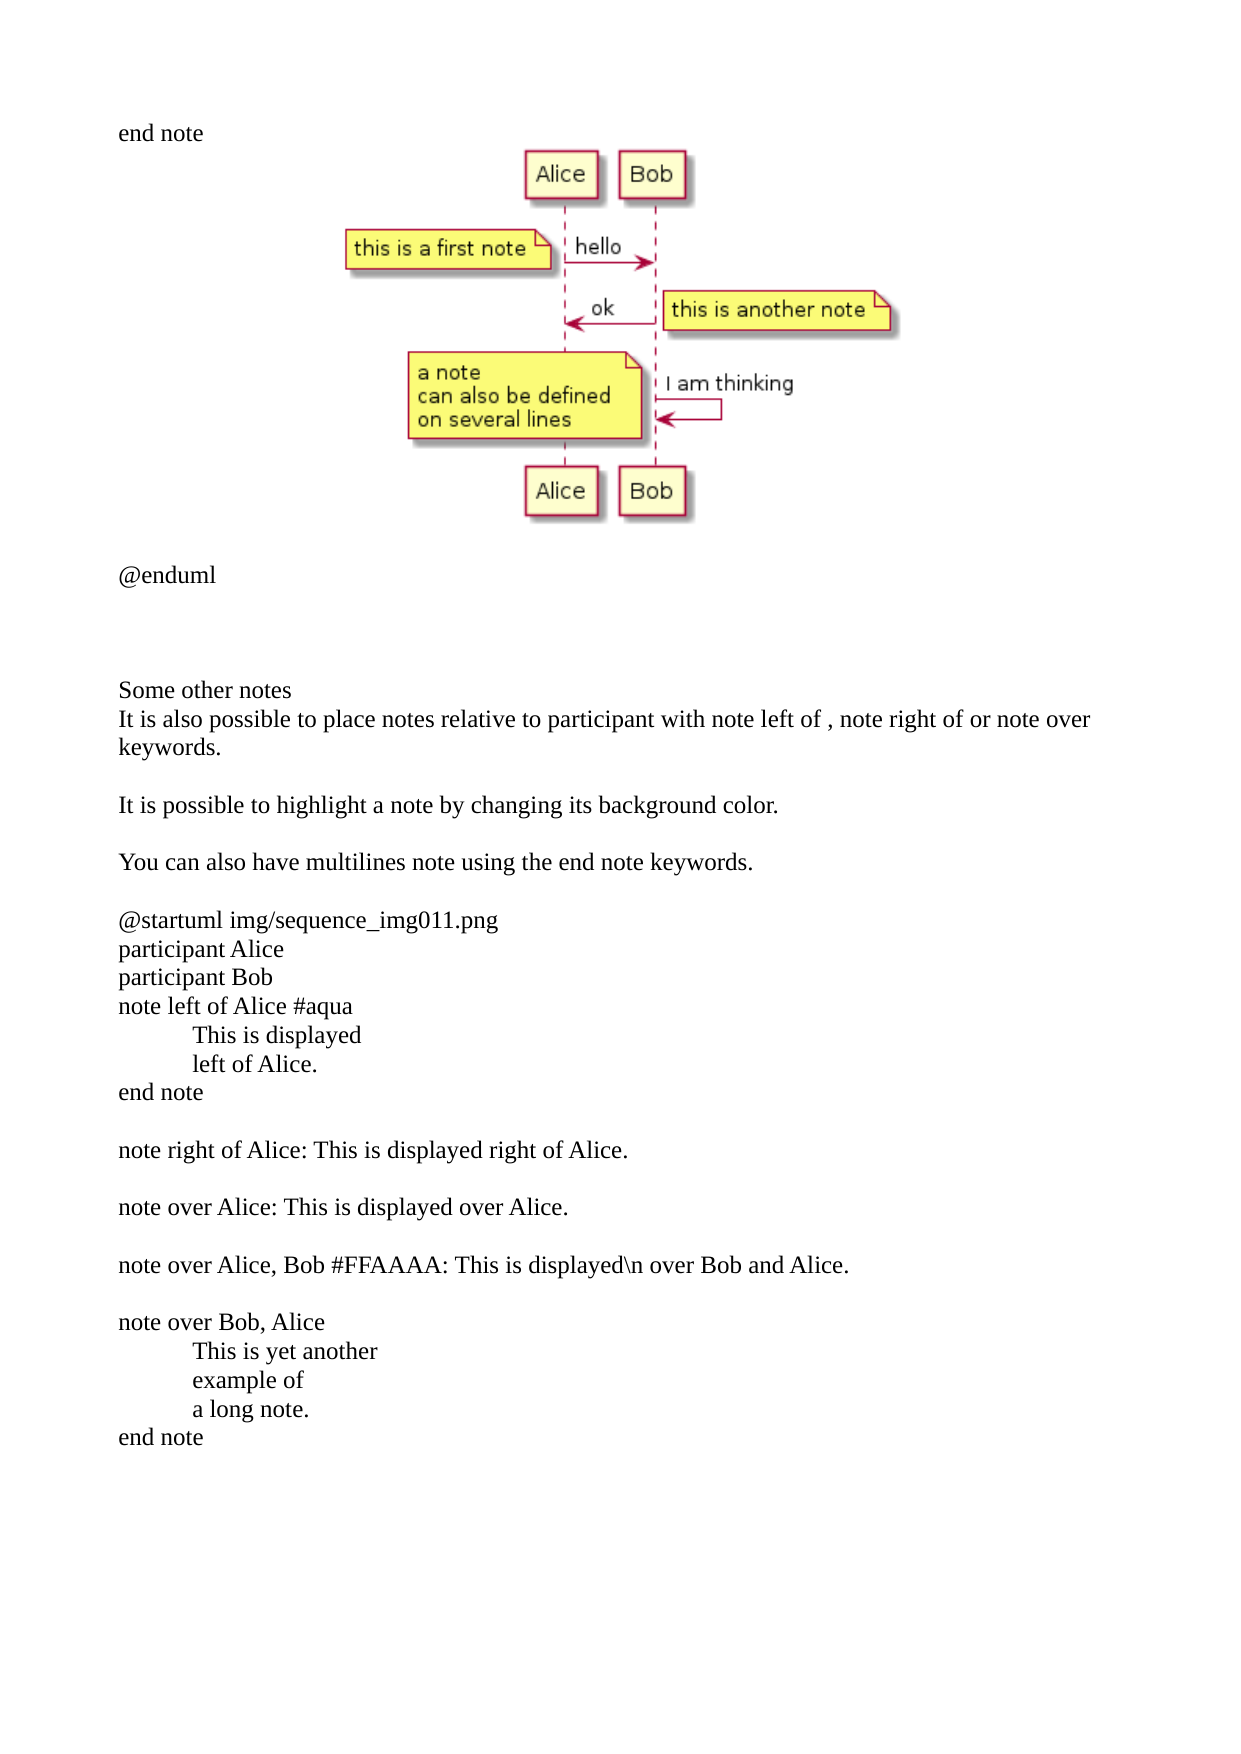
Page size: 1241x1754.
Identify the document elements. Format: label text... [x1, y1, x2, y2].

text a long note. [118, 1394, 1122, 1422]
text note left of Alice #aqua [118, 991, 1122, 1020]
text note over Alice, Bob #FFAAAA: This is displayed\n over Bob and Alice. [118, 1250, 1122, 1279]
text note right of Alice: This is displayed right of Alice. [118, 1135, 1122, 1164]
text participant Bob [118, 962, 1122, 991]
text left of Alice. [118, 1049, 1122, 1077]
text end note [118, 118, 1122, 147]
text @startuml img/sequence_img011.png [118, 905, 1122, 934]
text It is possible to highlight a note by changing its background color. [118, 790, 1122, 819]
text end note [118, 1077, 1122, 1106]
text This is yet another [118, 1336, 1122, 1365]
picture [333, 146, 907, 532]
text You can also have multilines note using the end note keywords. [118, 847, 1122, 876]
text note over Alice: This is displayed over Alice. [118, 1192, 1122, 1221]
text It is also possible to place notes relative to participant with note left of , note right of or note over keywords. [118, 704, 1122, 761]
text end note [118, 1422, 1122, 1451]
text @enduml [118, 560, 1122, 589]
text This is displayed [118, 1020, 1122, 1049]
text example of [118, 1365, 1122, 1394]
text participant Alice [118, 934, 1122, 962]
text Some other notes [118, 675, 1122, 704]
text note over Bob, Alice [118, 1307, 1122, 1336]
